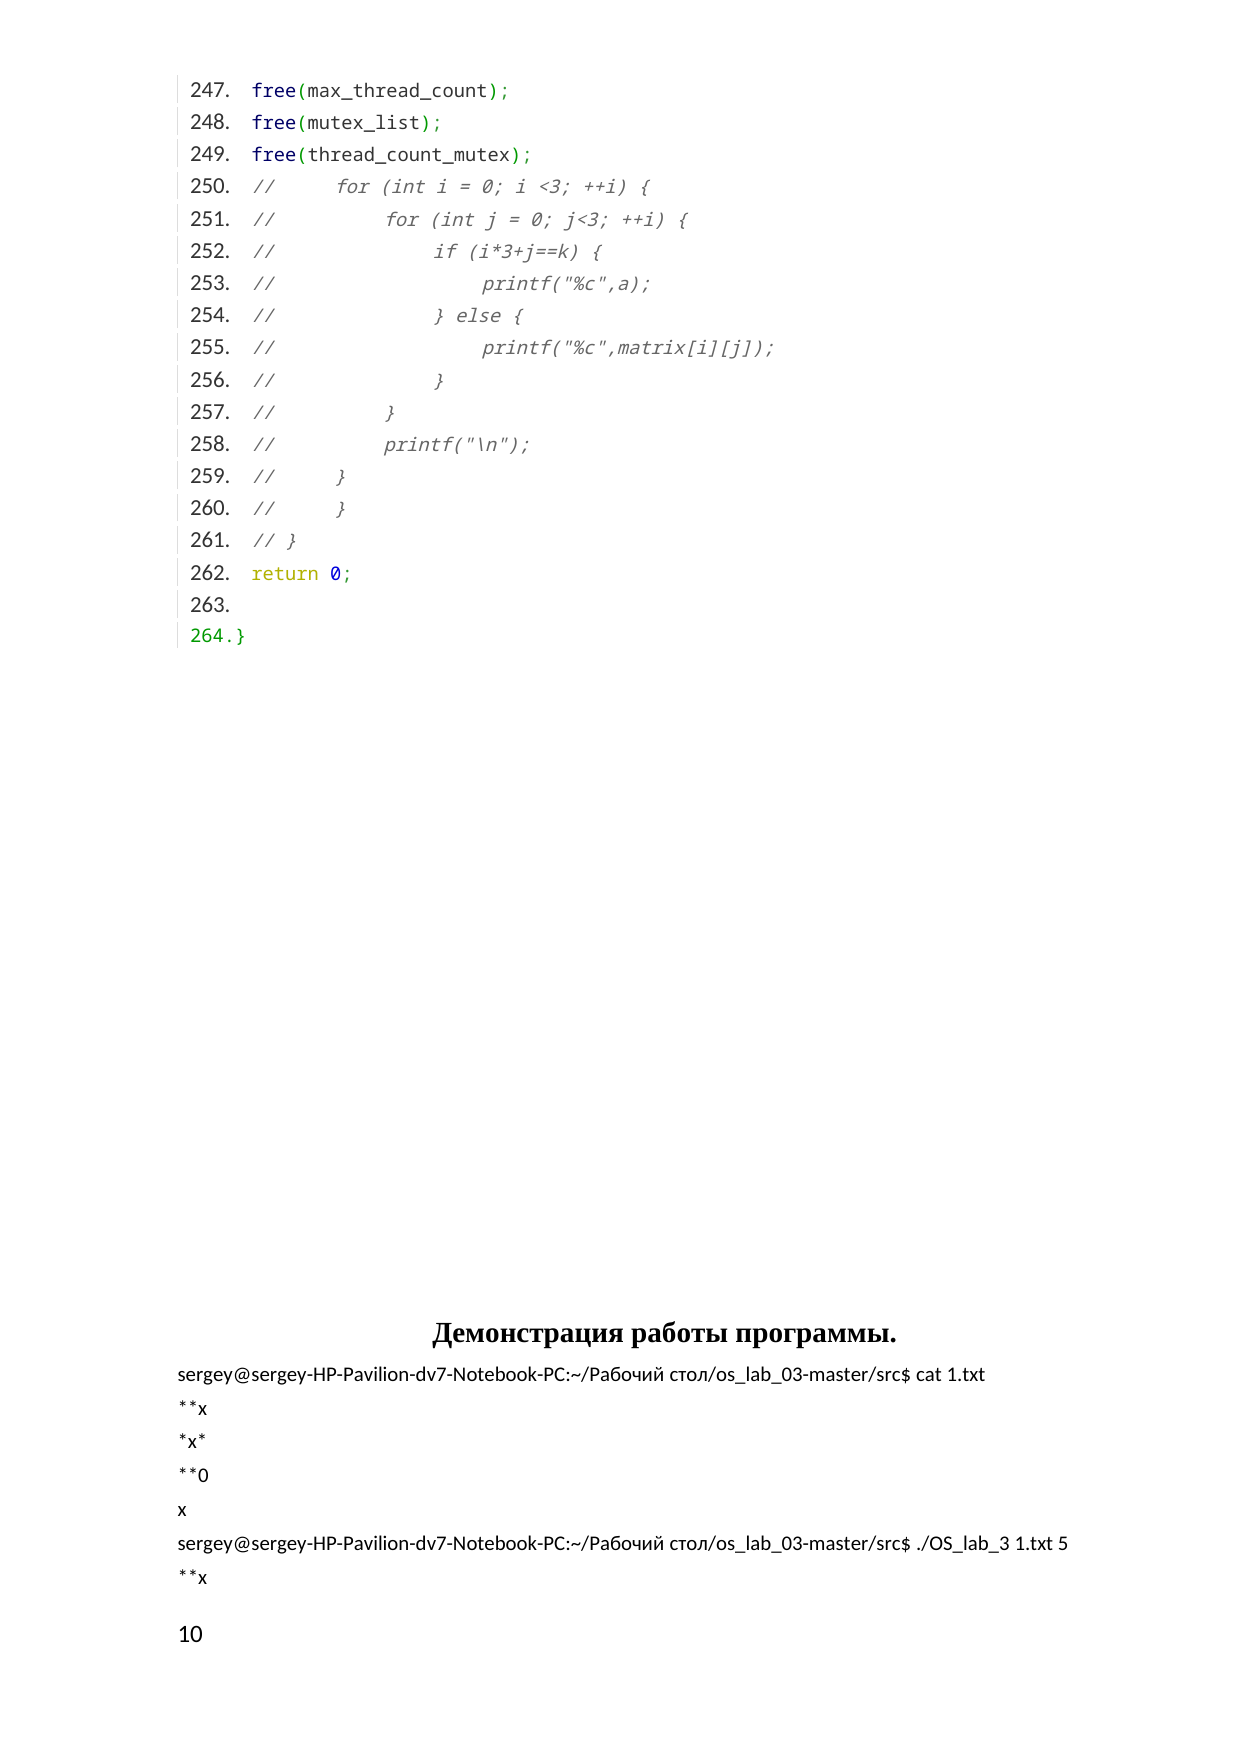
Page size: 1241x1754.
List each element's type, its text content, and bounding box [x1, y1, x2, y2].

text Демонстрация работы программы. [177, 1315, 1152, 1348]
list free(thread_count_mutex); [178, 139, 1152, 167]
list // printf("\n"); [178, 429, 1152, 457]
text *x* [177, 1435, 1152, 1452]
list // for (int i = 0; i <3; ++i) { [178, 172, 1152, 199]
list // for (int j = 0; j<3; ++i) { [178, 204, 1152, 232]
text sergey@sergey-HP-Pavilion-dv7-Notebook-PC:~/Рабочий стол/os_lab_03-master/src$ ./OS_lab_3 1.txt 5 [177, 1537, 1152, 1554]
list return 0; [178, 558, 1152, 586]
list // printf("%c",a); [178, 268, 1152, 296]
text **x [177, 1401, 1152, 1418]
list // if (i*3+j==k) { [178, 236, 1152, 264]
list // } [178, 526, 1152, 554]
list // printf("%c",matrix[i][j]); [177, 332, 1152, 361]
text **x [177, 1571, 1152, 1588]
text x [177, 1503, 1152, 1520]
list // } [178, 461, 1152, 489]
list // } [177, 493, 1152, 521]
text **0 [177, 1469, 1152, 1486]
list // } else { [178, 300, 1152, 328]
list free(max_thread_count); [178, 75, 1152, 103]
list // } [178, 365, 1152, 393]
text sergey@sergey-HP-Pavilion-dv7-Notebook-PC:~/Рабочий стол/os_lab_03-master/src$ cat 1.txt [177, 1367, 1152, 1385]
list free(mutex_list); [178, 107, 1152, 135]
list } [178, 622, 1152, 648]
list // } [178, 397, 1152, 425]
